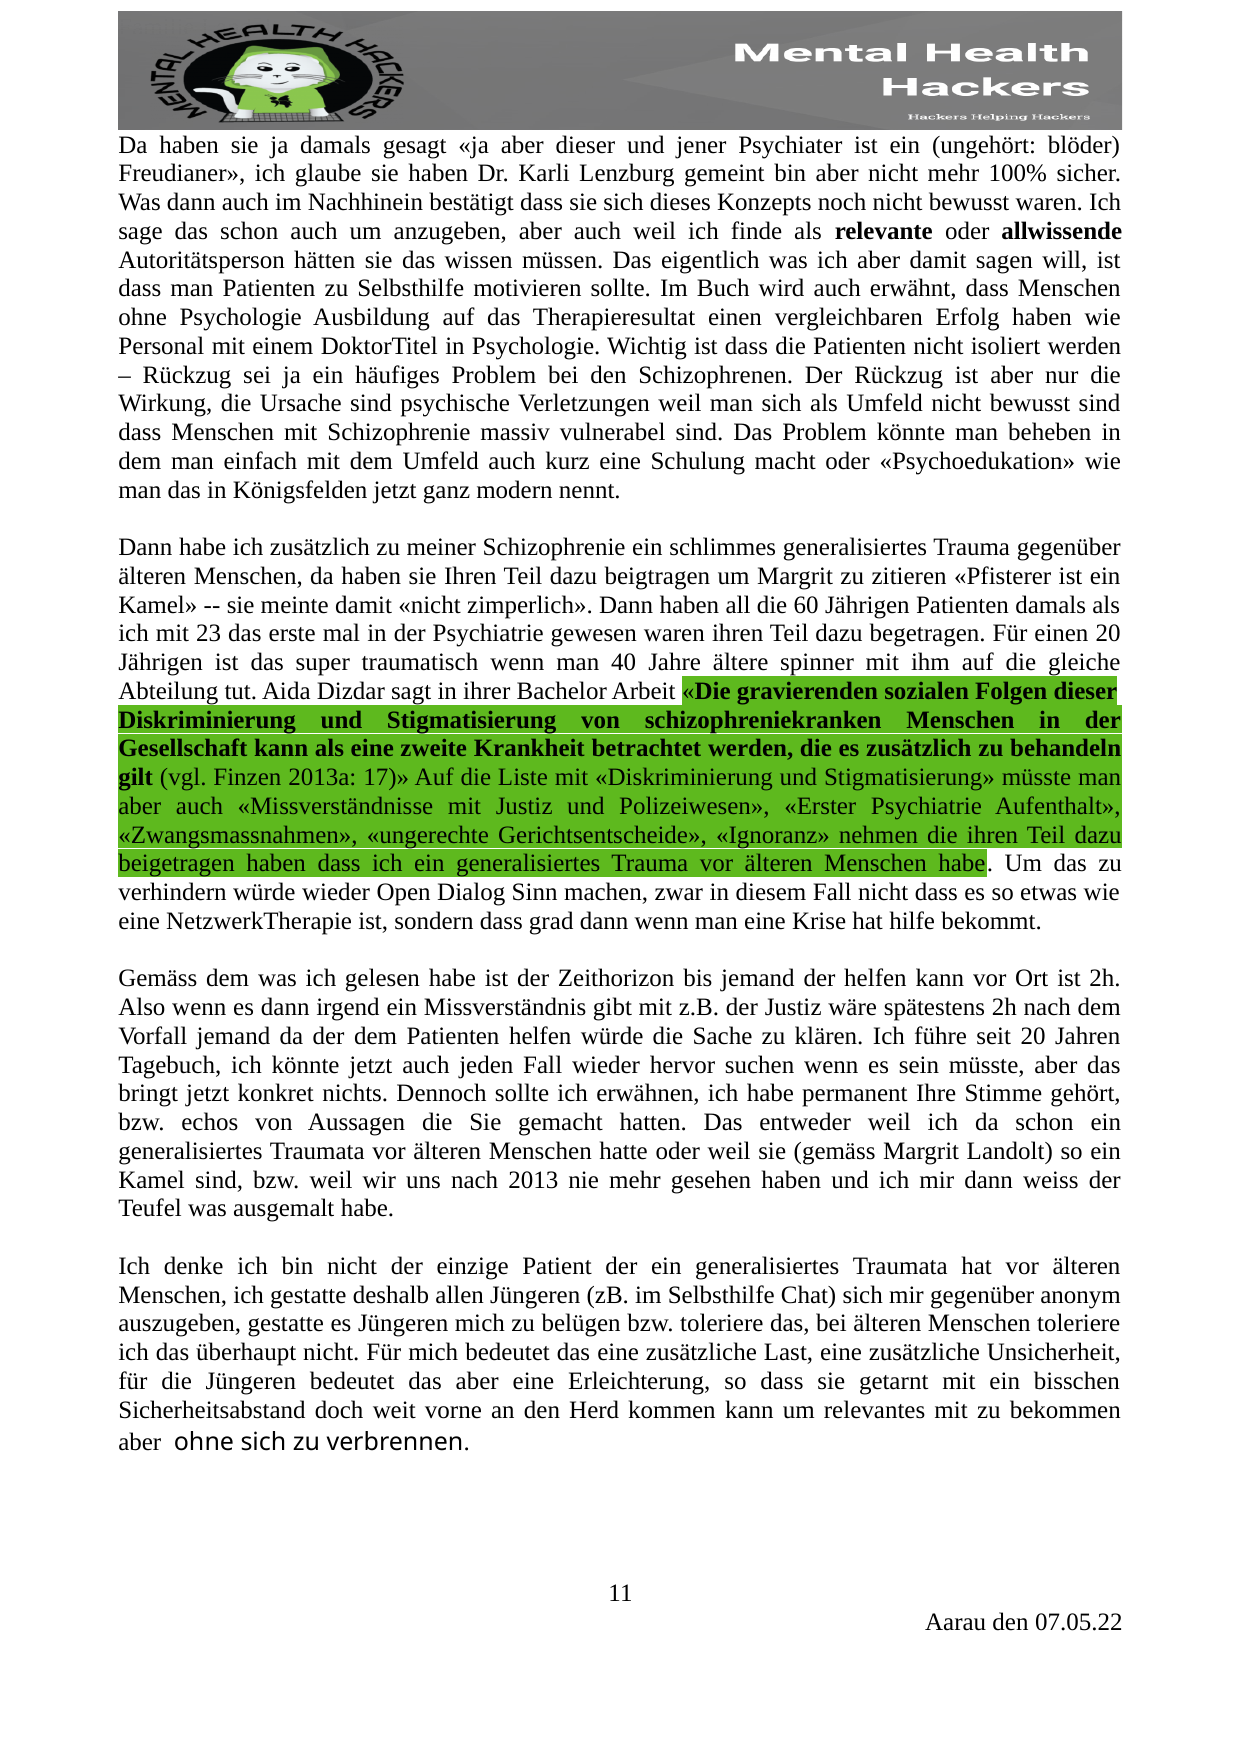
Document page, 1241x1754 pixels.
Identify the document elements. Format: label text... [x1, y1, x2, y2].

text Diskriminierung und Stigmatisierung von schizophreniekranken Menschen in der Gesellschaft kann als eine zweite Krankheit betrachtet werden, die es zusätzlich zu behandeln gilt (vgl. Finzen 2013a: 17)» Auf die Liste mit «Diskriminierung und Stigmatisierung» müsste man aber auch «Missverständnisse mit Justiz und Polizeiwesen», «Erster Psychiatrie Aufenthalt», «Zwangsmassnahmen», «ungerechte Gerichtsentscheide», «Ignoranz» nehmen die ihren Teil dazu beigetragen haben dass ich ein generalisiertes Trauma vor älteren Menschen habe. Um das zu verhindern würde wieder Open Dialog Sinn machen, zwar in diesem Fall nicht dass es so etwas wie eine NetzwerkTherapie ist, sondern dass grad dann wenn man eine Krise hat hilfe bekommt. [118, 705, 1122, 935]
text Gemäss dem was ich gelesen habe ist der Zeithorizon bis jemand der helfen kann vor Ort ist 2h. Also wenn es dann irgend ein Missverständnis gibt mit z.B. der Justiz wäre spätestens 2h nach dem Vorfall jemand da der dem Patienten helfen würde die Sache zu klären. Ich führe seit 20 Jahren Tagebuch, ich könnte jetzt auch jeden Fall wieder hervor suchen wenn es sein müsste, aber das bringt jetzt konkret nichts. Dennoch sollte ich erwähnen, ich habe permanent Ihre Stimme gehört, bzw. echos von Aussagen die Sie gemacht hatten. Das entweder weil ich da schon ein generalisiertes Traumata vor älteren Menschen hatte oder weil sie (gemäss Margrit Landolt) so ein Kamel sind, bzw. weil wir uns nach 2013 nie mehr gesehen haben und ich mir dann weiss der Teufel was ausgemalt habe. [118, 963, 1122, 1222]
picture [118, 11, 1123, 130]
text Ich denke ich bin nicht der einzige Patient der ein generalisiertes Traumata hat vor älteren Menschen, ich gestatte deshalb allen Jüngeren (zB. im Selbsthilfe Chat) sich mir gegenüber anonym auszugeben, gestatte es Jüngeren mich zu belügen bzw. toleriere das, bei älteren Menschen toleriere ich das überhaupt nicht. Für mich bedeutet das eine zusätzliche Last, eine zusätzliche Unsicherheit, für die Jüngeren bedeutet das aber eine Erleichterung, so dass sie getarnt mit ein bisschen Sicherheitsabstand doch weit vorne an den Herd kommen kann um relevantes mit zu bekommen aber ohne sich zu verbrennen. [118, 1251, 1122, 1458]
text Dann habe ich zusätzlich zu meiner Schizophrenie ein schlimmes generalisiertes Trauma gegenüber älteren Menschen, da haben sie Ihren Teil dazu beigtragen um Margrit zu zitieren «Pfisterer ist ein Kamel» -- sie meinte damit «nicht zimperlich». Dann haben all die 60 Jährigen Patienten damals als ich mit 23 das erste mal in der Psychiatrie gewesen waren ihren Teil dazu begetragen. Für einen 20 Jährigen ist das super traumatisch wenn man 40 Jahre ältere spinner mit ihm auf die gleiche Abteilung tut. Aida Dizdar sagt in ihrer Bachelor Arbeit «Die gravierenden sozialen Folgen dieser [118, 532, 1122, 705]
text Da haben sie ja damals gesagt «ja aber dieser und jener Psychiater ist ein (ungehört: blöder) Freudianer», ich glaube sie haben Dr. Karli Lenzburg gemeint bin aber nicht mehr 100% sicher. Was dann auch im Nachhinein bestätigt dass sie sich dieses Konzepts noch nicht bewusst waren. Ich sage das schon auch um anzugeben, aber auch weil ich finde als relevante oder allwissende Autoritätsperson hätten sie das wissen müssen. Das eigentlich was ich aber damit sagen will, ist dass man Patienten zu Selbsthilfe motivieren sollte. Im Buch wird auch erwähnt, dass Menschen ohne Psychologie Ausbildung auf das Therapieresultat einen vergleichbaren Erfolg haben wie Personal mit einem DoktorTitel in Psychologie. Wichtig ist dass die Patienten nicht isoliert werden – Rückzug sei ja ein häufiges Problem bei den Schizophrenen. Der Rückzug ist aber nur die Wirkung, die Ursache sind psychische Verletzungen weil man sich als Umfeld nicht bewusst sind dass Menschen mit Schizophrenie massiv vulnerabel sind. Das Problem könnte man beheben in dem man einfach mit dem Umfeld auch kurz eine Schulung macht oder «Psychoedukation» wie man das in Königsfelden jetzt ganz modern nennt. [118, 130, 1122, 503]
